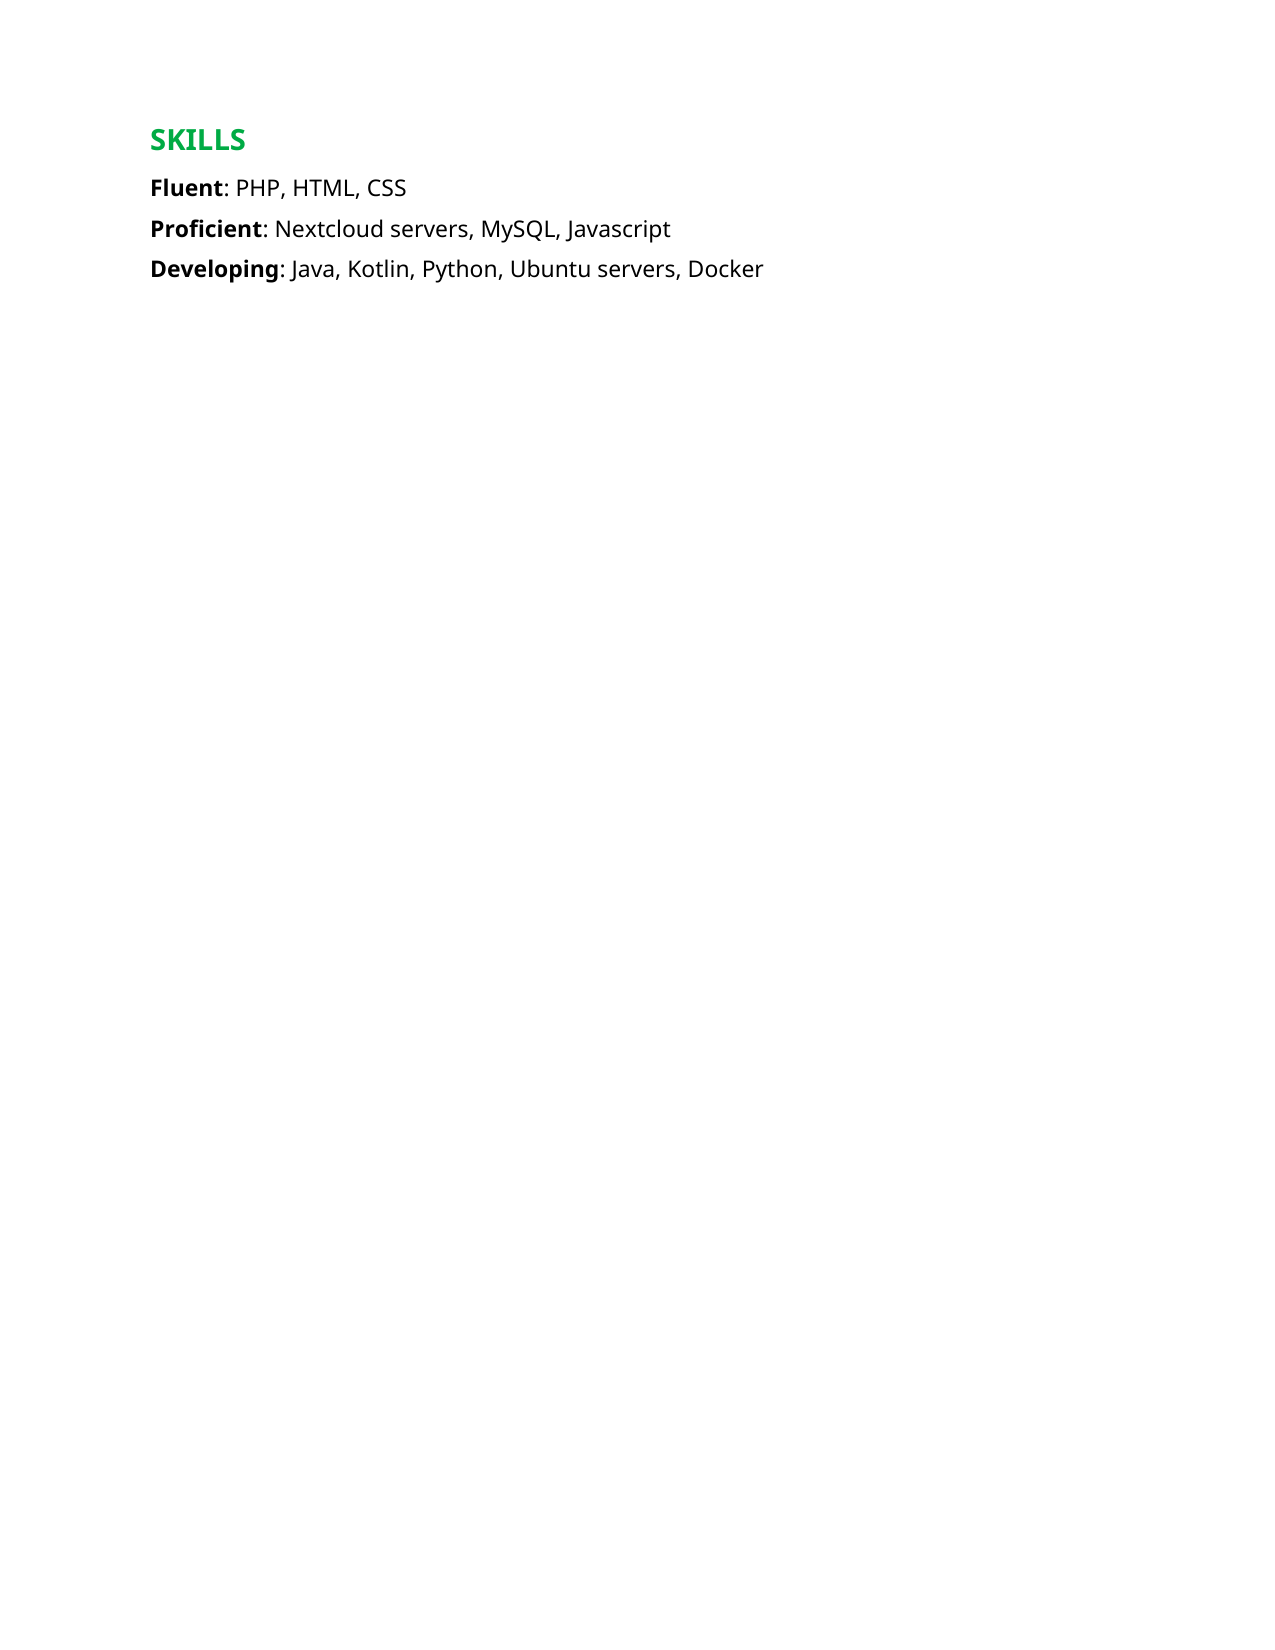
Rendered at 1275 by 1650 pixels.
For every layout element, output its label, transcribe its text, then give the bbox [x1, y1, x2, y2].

list Proficient: Nextcloud servers, MySQL, Javascript [150, 213, 937, 244]
subtitle SKILLS [150, 119, 937, 158]
text Developing: Java, Kotlin, Python, Ubuntu servers, Docker [150, 253, 937, 284]
list Fluent: PHP, HTML, CSS [150, 172, 937, 203]
